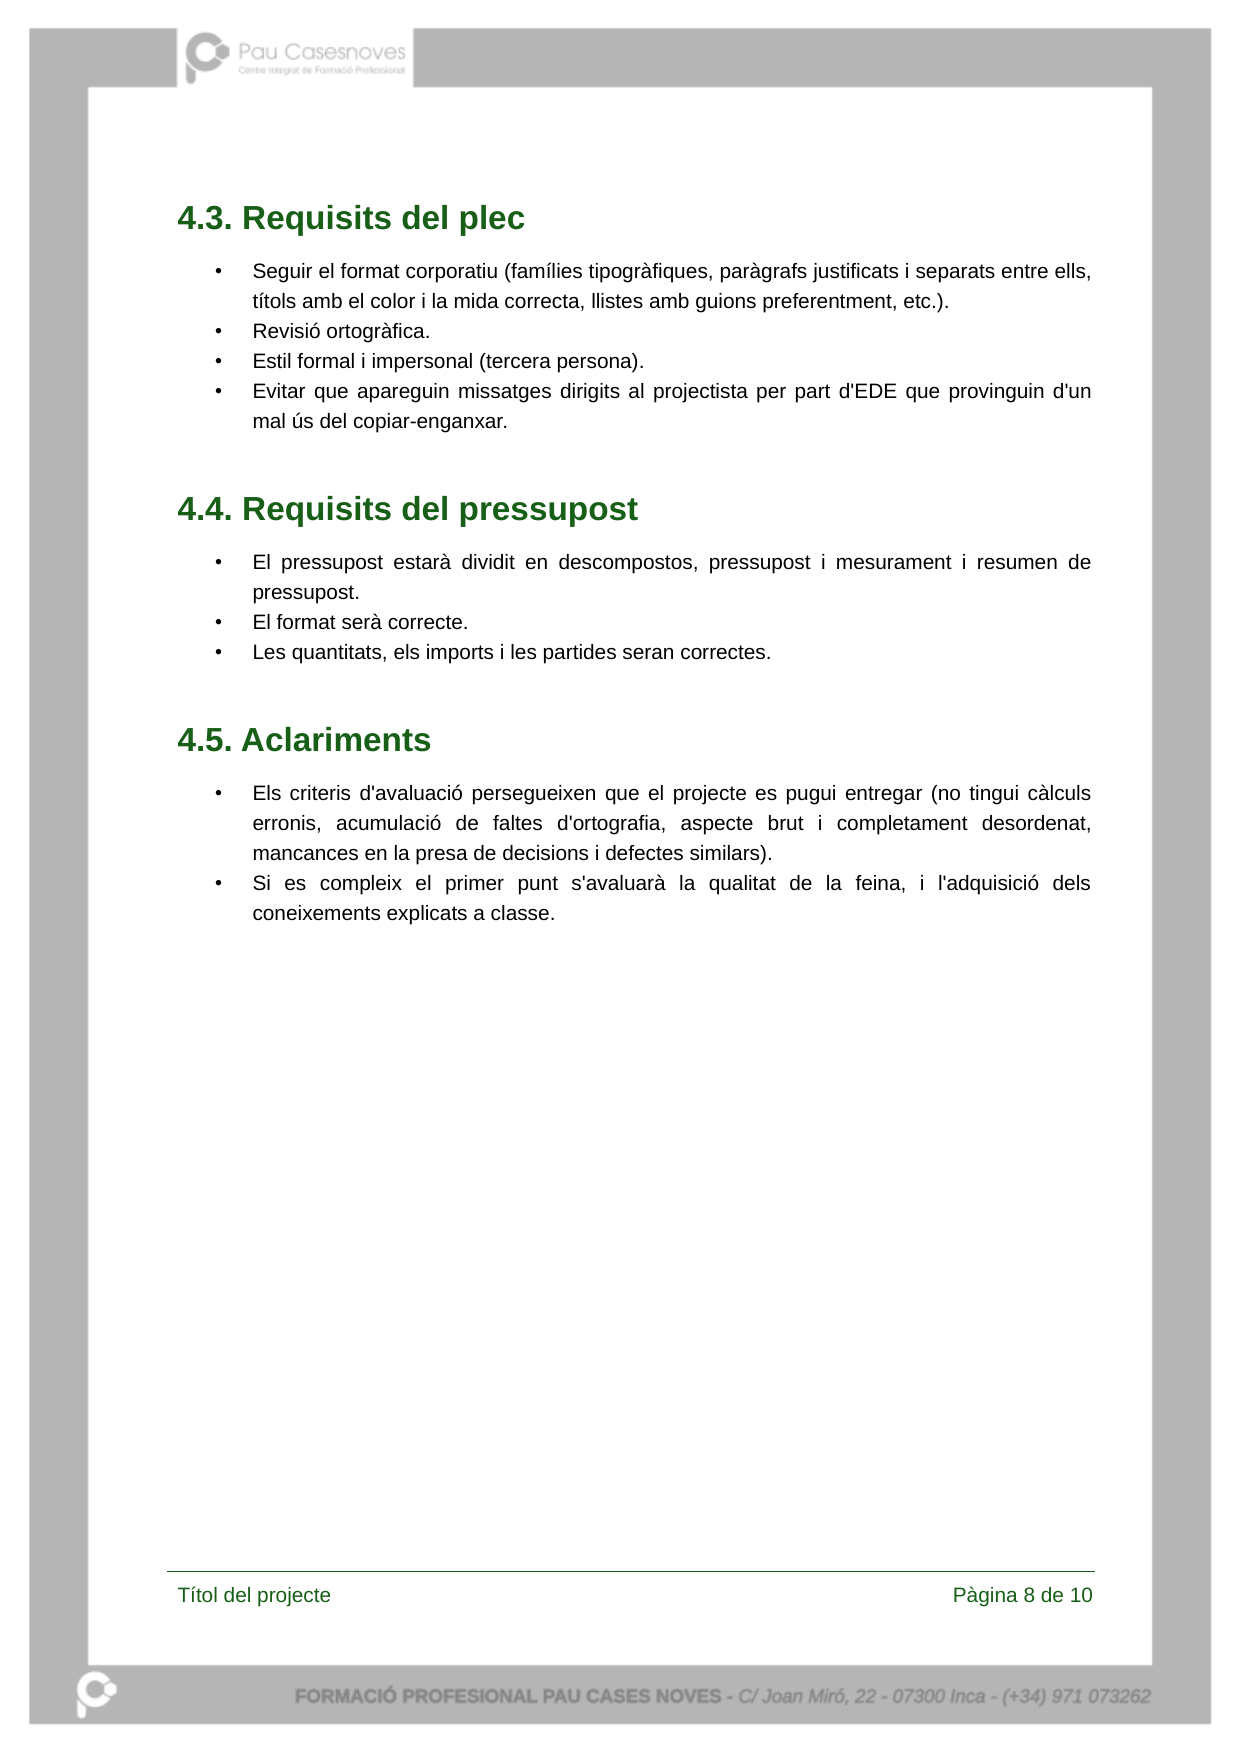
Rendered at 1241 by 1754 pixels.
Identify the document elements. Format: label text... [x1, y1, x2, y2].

list Si es compleix el primer punt s'avaluarà la qualitat de la feina, i l'adquisició dels coneixements explicats a classe. [215, 871, 1093, 925]
subtitle 4.3. Requisits del plec [177, 198, 1093, 237]
list Les quantitats, els imports i les partides seran correctes. [215, 640, 1093, 664]
list Revisió ortogràfica. [215, 319, 1093, 343]
picture [0, 0, 1241, 1754]
list Evitar que apareguin missatges dirigits al projectista per part d'EDE que provinguin d'un mal ús del copiar-enganxar. [215, 379, 1093, 433]
list El format serà correcte. [215, 610, 1093, 634]
list Seguir el format corporatiu (famílies tipogràfiques, paràgrafs justificats i separats entre ells, títols amb el color i la mida correcta, llistes amb guions preferentment, etc.). [215, 259, 1093, 313]
list El pressupost estarà dividit en descompostos, pressupost i mesurament i resumen de pressupost. [215, 550, 1093, 604]
list Els criteris d'avaluació persegueixen que el projecte es pugui entregar (no tingui càlculs erronis, acumulació de faltes d'ortografia, aspecte brut i completament desordenat, mancances en la presa de decisions i defectes similars). [215, 781, 1093, 865]
subtitle 4.5. Aclariments [177, 721, 1093, 759]
subtitle 4.4. Requisits del pressupost [177, 489, 1093, 528]
list Estil formal i impersonal (tercera persona). [215, 349, 1093, 373]
